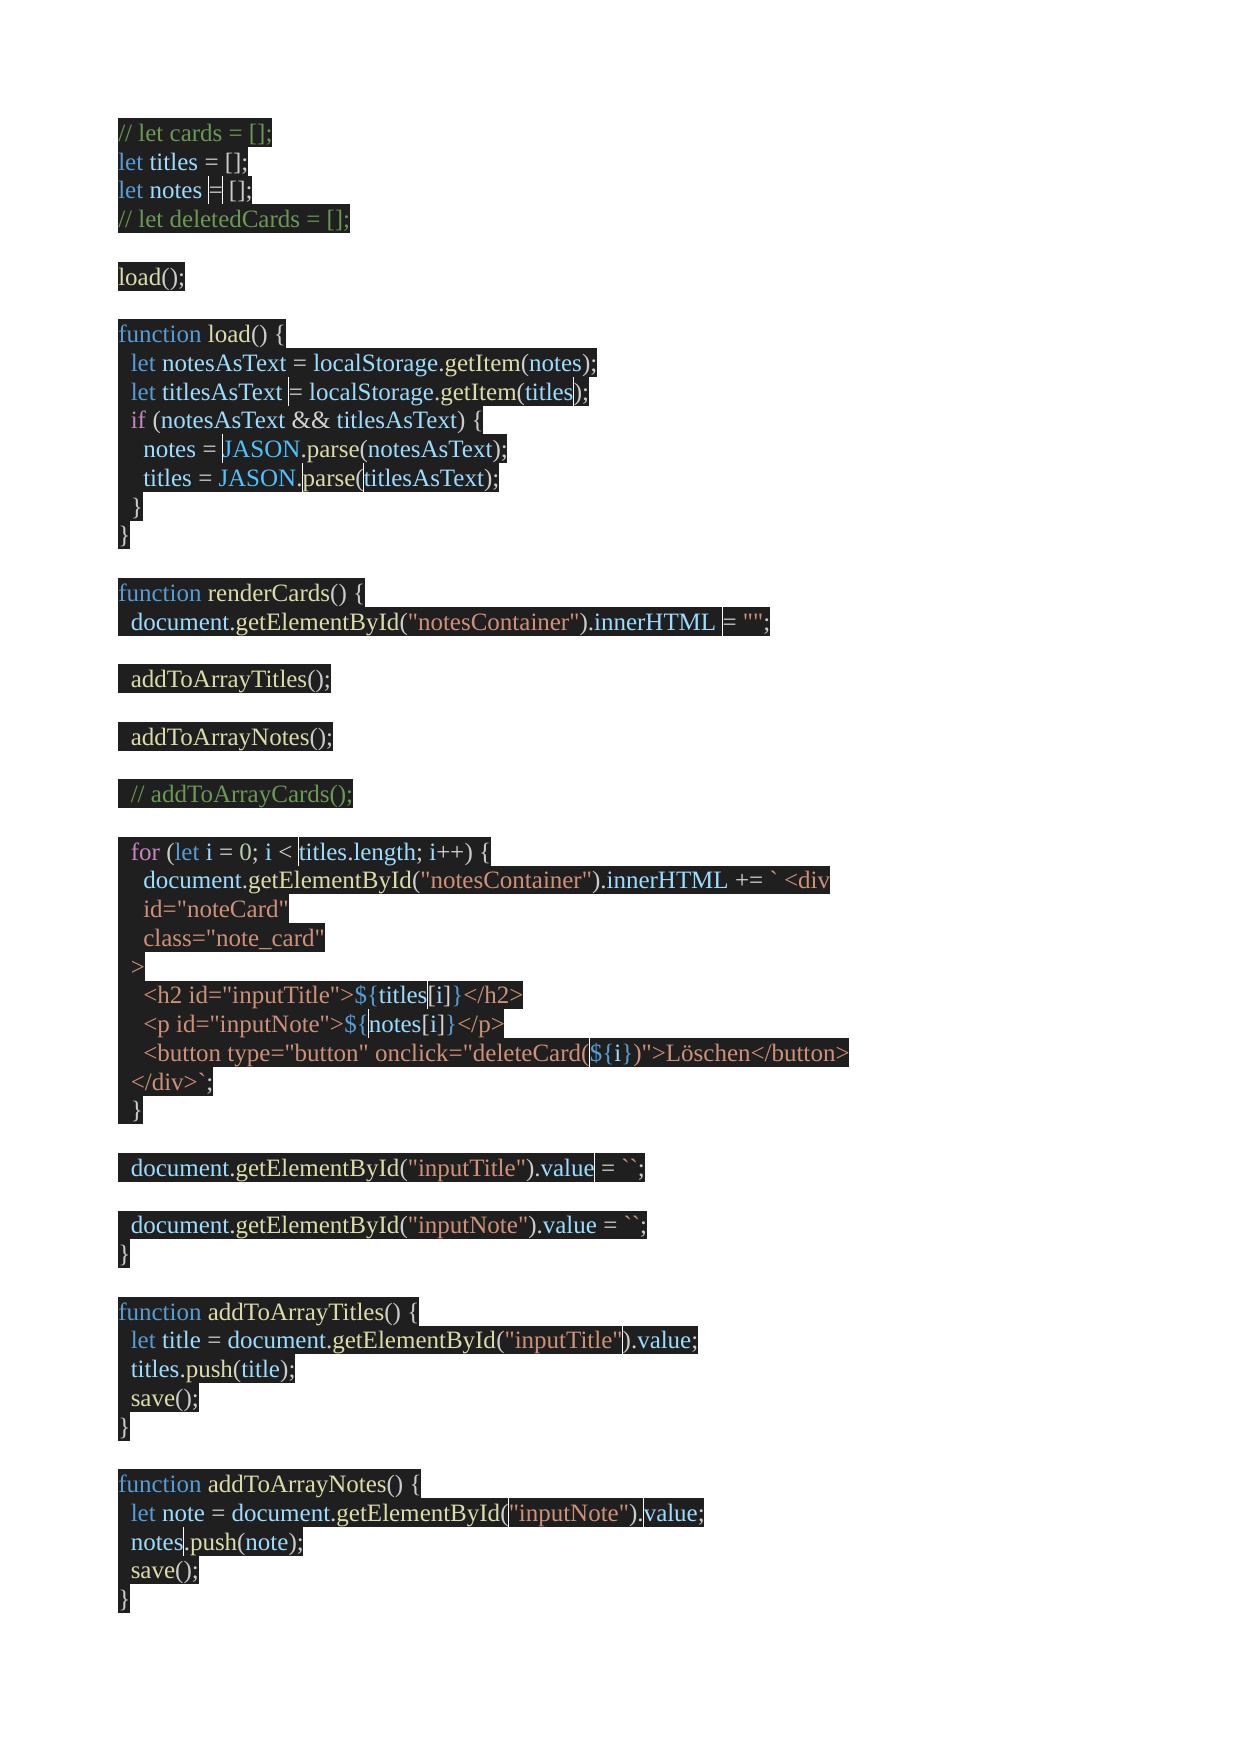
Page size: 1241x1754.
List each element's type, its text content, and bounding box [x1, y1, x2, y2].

text function addToArrayNotes() { [118, 1469, 1122, 1498]
text } [118, 521, 1122, 549]
text addToArrayNotes(); [118, 722, 1122, 751]
text let notes = []; [118, 176, 1122, 204]
text notes = JASON.parse(notesAsText); [118, 434, 1122, 463]
text } [118, 492, 1122, 521]
text // let cards = []; [118, 118, 1122, 147]
text // let deletedCards = []; [118, 204, 1122, 233]
text } [118, 1412, 1122, 1441]
text let titles = []; [118, 147, 1122, 176]
text <h2 id="inputTitle">${titles[i]}</h2> [118, 981, 1122, 1009]
text id="noteCard" [118, 894, 1122, 923]
text <button type="button" onclick="deleteCard(${i})">Löschen</button> [118, 1038, 1122, 1067]
text > [118, 952, 1122, 981]
text titles = JASON.parse(titlesAsText); [118, 463, 1122, 492]
text if (notesAsText && titlesAsText) { [118, 406, 1122, 434]
text let title = document.getElementById("inputTitle").value; [118, 1326, 1122, 1354]
text } [118, 1584, 1122, 1613]
text let titlesAsText = localStorage.getItem(titles); [118, 377, 1122, 406]
text class="note_card" [118, 923, 1122, 952]
text let note = document.getElementById("inputNote").value; [118, 1498, 1122, 1527]
text document.getElementById("inputNote").value = ``; [118, 1211, 1122, 1239]
text function load() { [118, 319, 1122, 348]
text } [118, 1239, 1122, 1268]
text function renderCards() { [118, 578, 1122, 607]
text let notesAsText = localStorage.getItem(notes); [118, 348, 1122, 377]
text } [118, 1096, 1122, 1124]
text load(); [118, 262, 1122, 291]
text document.getElementById("notesContainer").innerHTML += ` <div [118, 866, 1122, 894]
text </div>`; [118, 1067, 1122, 1096]
text function addToArrayTitles() { [118, 1297, 1122, 1326]
text for (let i = 0; i < titles.length; i++) { [118, 837, 1122, 866]
text notes.push(note); [118, 1527, 1122, 1556]
text save(); [118, 1556, 1122, 1584]
text document.getElementById("inputTitle").value = ``; [118, 1153, 1122, 1182]
text document.getElementById("notesContainer").innerHTML = ""; [118, 607, 1122, 636]
text <p id="inputNote">${notes[i]}</p> [118, 1009, 1122, 1038]
text // addToArrayCards(); [118, 779, 1122, 808]
text save(); [118, 1383, 1122, 1412]
text addToArrayTitles(); [118, 664, 1122, 693]
text titles.push(title); [118, 1354, 1122, 1383]
